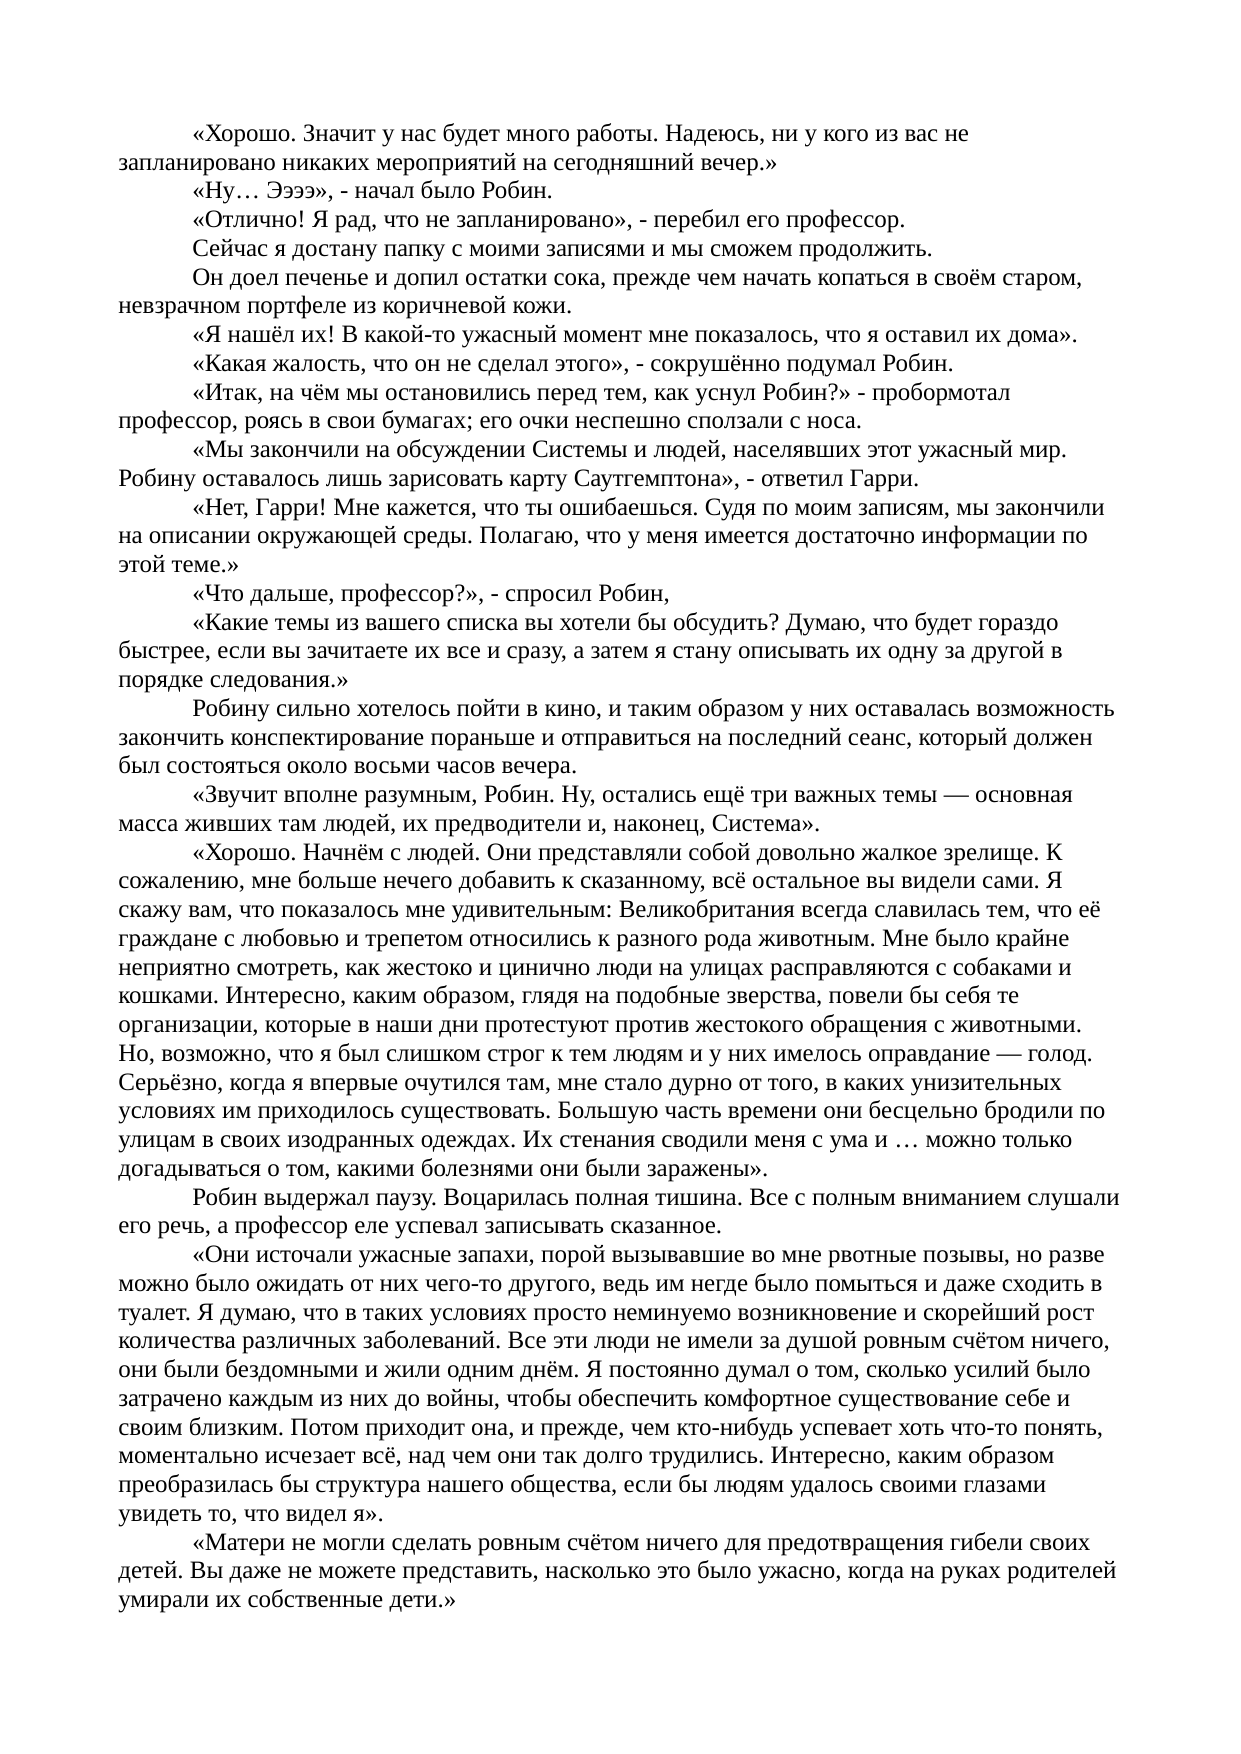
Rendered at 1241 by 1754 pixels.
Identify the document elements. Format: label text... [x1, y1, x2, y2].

text Он доел печенье и допил остатки сока, прежде чем начать копаться в своём старом, невзрачном портфеле из коричневой кожи. [118, 262, 1122, 319]
text «Какие темы из вашего списка вы хотели бы обсудить? Думаю, что будет гораздо быстрее, если вы зачитаете их все и сразу, а затем я стану описывать их одну за другой в порядке следования.» [118, 607, 1122, 693]
text Робину сильно хотелось пойти в кино, и таким образом у них оставалась возможность закончить конспектирование пораньше и отправиться на последний сеанс, который должен был состояться около восьми часов вечера. [118, 693, 1122, 779]
text «Хорошо. Начнём с людей. Они представляли собой довольно жалкое зрелище. К сожалению, мне больше нечего добавить к сказанному, всё остальное вы видели сами. Я скажу вам, что показалось мне удивительным: Великобритания всегда славилась тем, что её граждане с любовью и трепетом относились к разного рода животным. Мне было крайне неприятно смотреть, как жестоко и цинично люди на улицах расправляются с собаками и кошками. Интересно, каким образом, глядя на подобные зверства, повели бы себя те организации, которые в наши дни протестуют против жестокого обращения с животными. Но, возможно, что я был слишком строг к тем людям и у них имелось оправдание — голод. Серьёзно, когда я впервые очутился там, мне стало дурно от того, в каких унизительных условиях им приходилось существовать. Большую часть времени они бесцельно бродили по улицам в своих изодранных одеждах. Их стенания сводили меня с ума и … можно только догадываться о том, какими болезнями они были заражены». [118, 837, 1122, 1182]
text «Что дальше, профессор?», - спросил Робин, [118, 578, 1122, 607]
text «Какая жалость, что он не сделал этого», - сокрушённо подумал Робин. [118, 348, 1122, 377]
text «Они источали ужасные запахи, порой вызывавшие во мне рвотные позывы, но разве можно было ожидать от них чего-то другого, ведь им негде было помыться и даже сходить в туалет. Я думаю, что в таких условиях просто неминуемо возникновение и скорейший рост количества различных заболеваний. Все эти люди не имели за душой ровным счётом ничего, они были бездомными и жили одним днём. Я постоянно думал о том, сколько усилий было затрачено каждым из них до войны, чтобы обеспечить комфортное существование себе и своим близким. Потом приходит она, и прежде, чем кто-нибудь успевает хоть что-то понять, моментально исчезает всё, над чем они так долго трудились. Интересно, каким образом преобразилась бы структура нашего общества, если бы людям удалось своими глазами увидеть то, что видел я». [118, 1239, 1122, 1527]
text «Хорошо. Значит у нас будет много работы. Надеюсь, ни у кого из вас не запланировано никаких мероприятий на сегодняшний вечер.» [118, 118, 1122, 176]
text «Я нашёл их! В какой-то ужасный момент мне показалось, что я оставил их дома». [118, 319, 1122, 348]
text «Итак, на чём мы остановились перед тем, как уснул Робин?» - пробормотал профессор, роясь в свои бумагах; его очки неспешно сползали с носа. [118, 377, 1122, 434]
text «Нет, Гарри! Мне кажется, что ты ошибаешься. Судя по моим записям, мы закончили на описании окружающей среды. Полагаю, что у меня имеется достаточно информации по этой теме.» [118, 492, 1122, 578]
text «Матери не могли сделать ровным счётом ничего для предотвращения гибели своих детей. Вы даже не можете представить, насколько это было ужасно, когда на руках родителей умирали их собственные дети.» [118, 1527, 1122, 1613]
text «Отлично! Я рад, что не запланировано», - перебил его профессор. [118, 204, 1122, 233]
text «Мы закончили на обсуждении Системы и людей, населявших этот ужасный мир. Робину оставалось лишь зарисовать карту Саутгемптона», - ответил Гарри. [118, 434, 1122, 492]
text «Звучит вполне разумным, Робин. Ну, остались ещё три важных темы — основная масса живших там людей, их предводители и, наконец, Система». [118, 779, 1122, 837]
text «Ну… Ээээ», - начал было Робин. [118, 176, 1122, 204]
text Робин выдержал паузу. Воцарилась полная тишина. Все с полным вниманием слушали его речь, а профессор еле успевал записывать сказанное. [118, 1182, 1122, 1239]
text Сейчас я достану папку с моими записями и мы сможем продолжить. [118, 233, 1122, 262]
